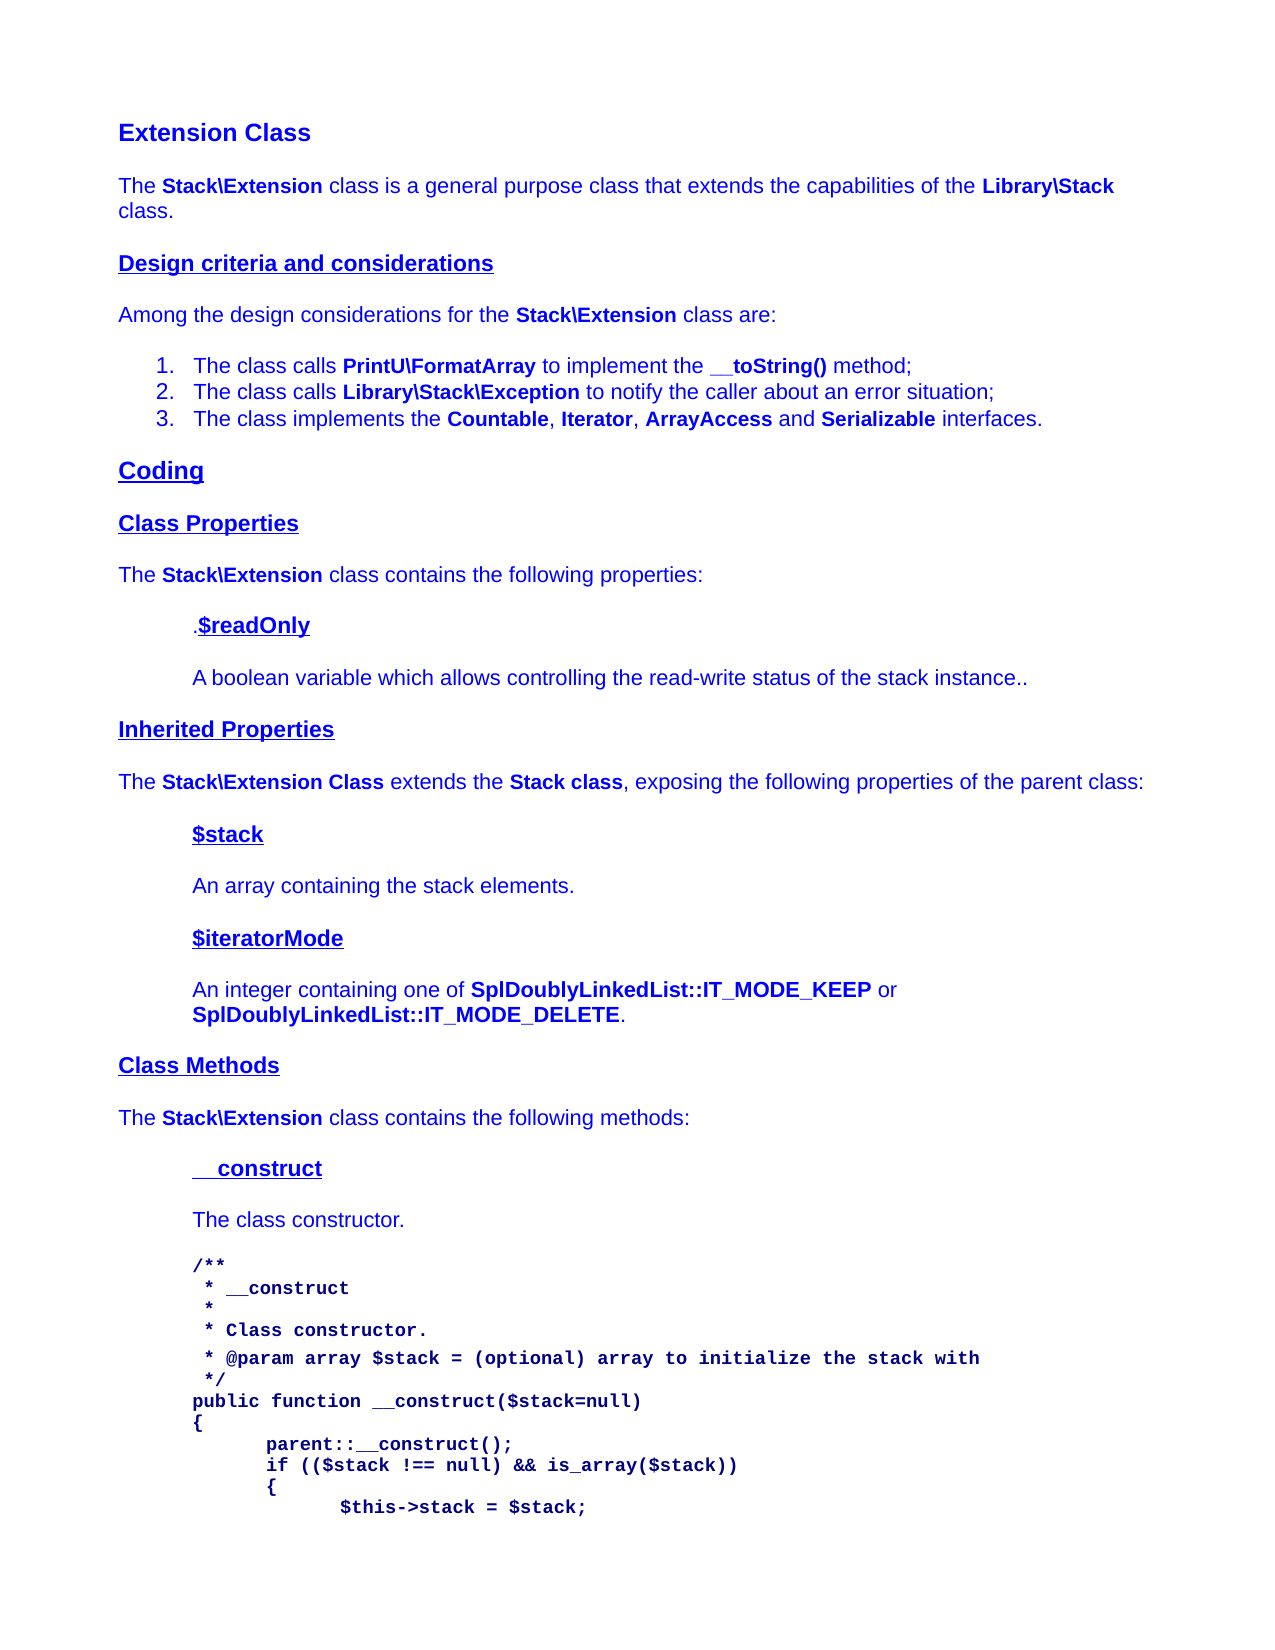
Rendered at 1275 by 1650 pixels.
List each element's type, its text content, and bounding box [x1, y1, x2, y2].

text __construct [192, 1155, 1157, 1182]
text * __construct [118, 1278, 1157, 1300]
text Among the design considerations for the Stack\Extension class are: [118, 302, 1157, 327]
text Extension Class [118, 118, 1157, 147]
text Coding [118, 456, 1157, 485]
text The Stack\Extension class is a general purpose class that extends the capabilities of the Library\Stack class. [118, 173, 1157, 224]
text The class constructor. [192, 1207, 1157, 1232]
text * @param array $stack = (optional) array to initialize the stack with [118, 1342, 1157, 1371]
text Class Properties [118, 510, 1157, 537]
text An integer containing one of SplDoublyLinkedList::IT_MODE_KEEP or SplDoublyLinkedList::IT_MODE_DELETE. [192, 977, 1157, 1027]
text $stack [192, 821, 1157, 847]
text An array containing the stack elements. [192, 873, 1157, 899]
text public function __construct($stack=null) [118, 1392, 1157, 1413]
text * Class constructor. [118, 1321, 1157, 1342]
text { [118, 1413, 1157, 1434]
text The Stack\Extension class contains the following properties: [118, 562, 1157, 587]
text { [118, 1477, 1157, 1498]
text .$readOnly [192, 612, 1157, 638]
text Inherited Properties [118, 716, 1157, 743]
text The Stack\Extension class contains the following methods: [118, 1105, 1157, 1130]
text The Stack\Extension Class extends the Stack class, exposing the following properties of the parent class: [118, 769, 1157, 794]
text if (($stack !== null) && is_array($stack)) [118, 1456, 1157, 1477]
text Design criteria and considerations [118, 250, 1157, 276]
text /** [192, 1257, 1157, 1278]
text $this->stack = $stack; [118, 1498, 1157, 1519]
text A boolean variable which allows controlling the read-write status of the stack instance.. [192, 665, 1157, 690]
text */ [118, 1371, 1157, 1392]
list The class calls Library\Stack\Exception to notify the caller about an error situation; [156, 378, 1157, 405]
list The class calls PrintU\FormatArray to implement the __toString() method; [156, 352, 1157, 378]
text $iteratorMode [192, 925, 1157, 951]
text Class Methods [118, 1052, 1157, 1078]
text * [118, 1300, 1157, 1321]
list The class implements the Countable, Iterator, ArrayAccess and Serializable interfaces. [156, 405, 1157, 431]
text parent::__construct(); [118, 1434, 1157, 1456]
